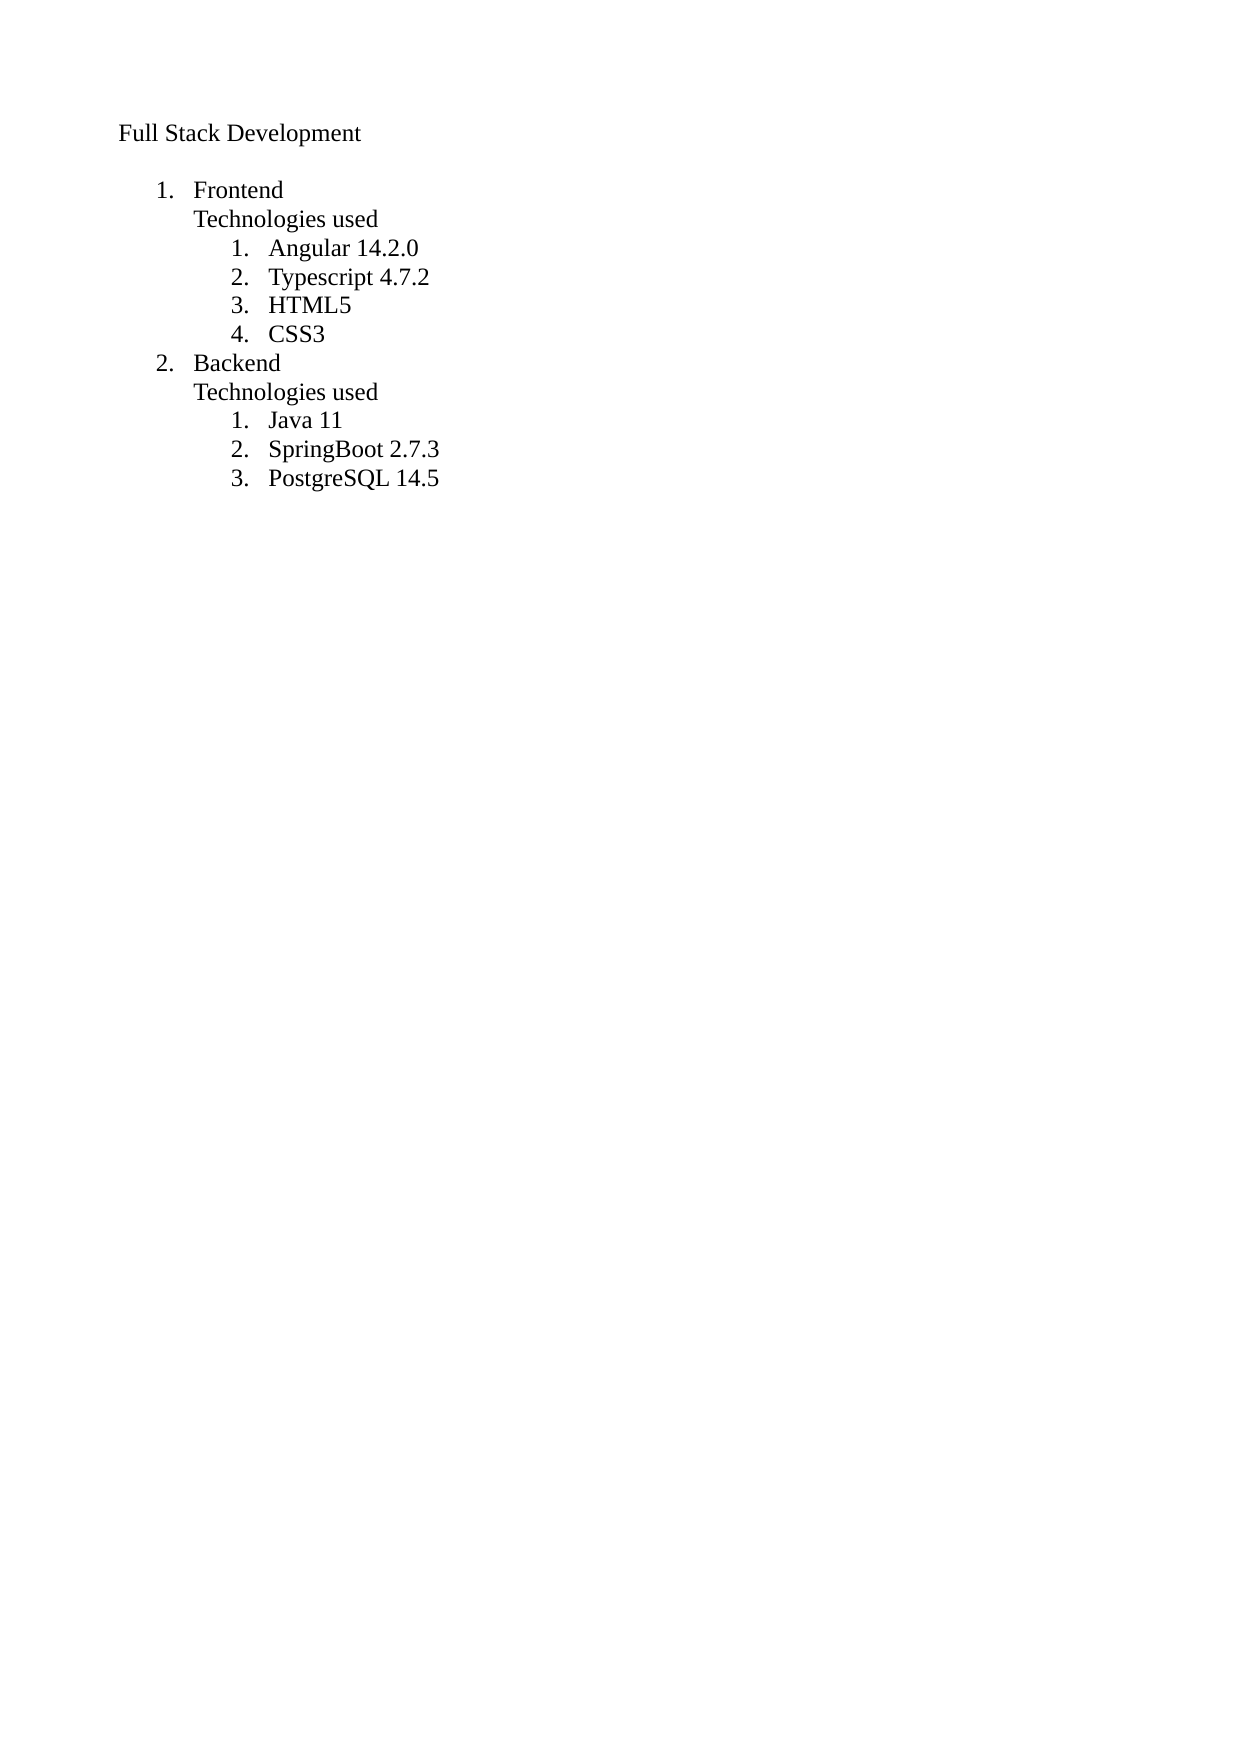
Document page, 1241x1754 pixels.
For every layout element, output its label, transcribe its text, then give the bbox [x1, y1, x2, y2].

list Frontend [156, 176, 1122, 204]
list HTML5 [231, 291, 1122, 319]
list Backend [156, 348, 1122, 377]
list CSS3 [231, 319, 1122, 348]
list Typescript 4.7.2 [231, 262, 1122, 291]
list Java 11 [231, 406, 1122, 434]
list SpringBoot 2.7.3 [231, 434, 1122, 463]
list Technologies used [156, 204, 1122, 233]
list Technologies used [156, 377, 1122, 406]
list Angular 14.2.0 [231, 233, 1122, 262]
text Full Stack Development [118, 118, 1122, 147]
list PostgreSQL 14.5 [231, 463, 1122, 492]
